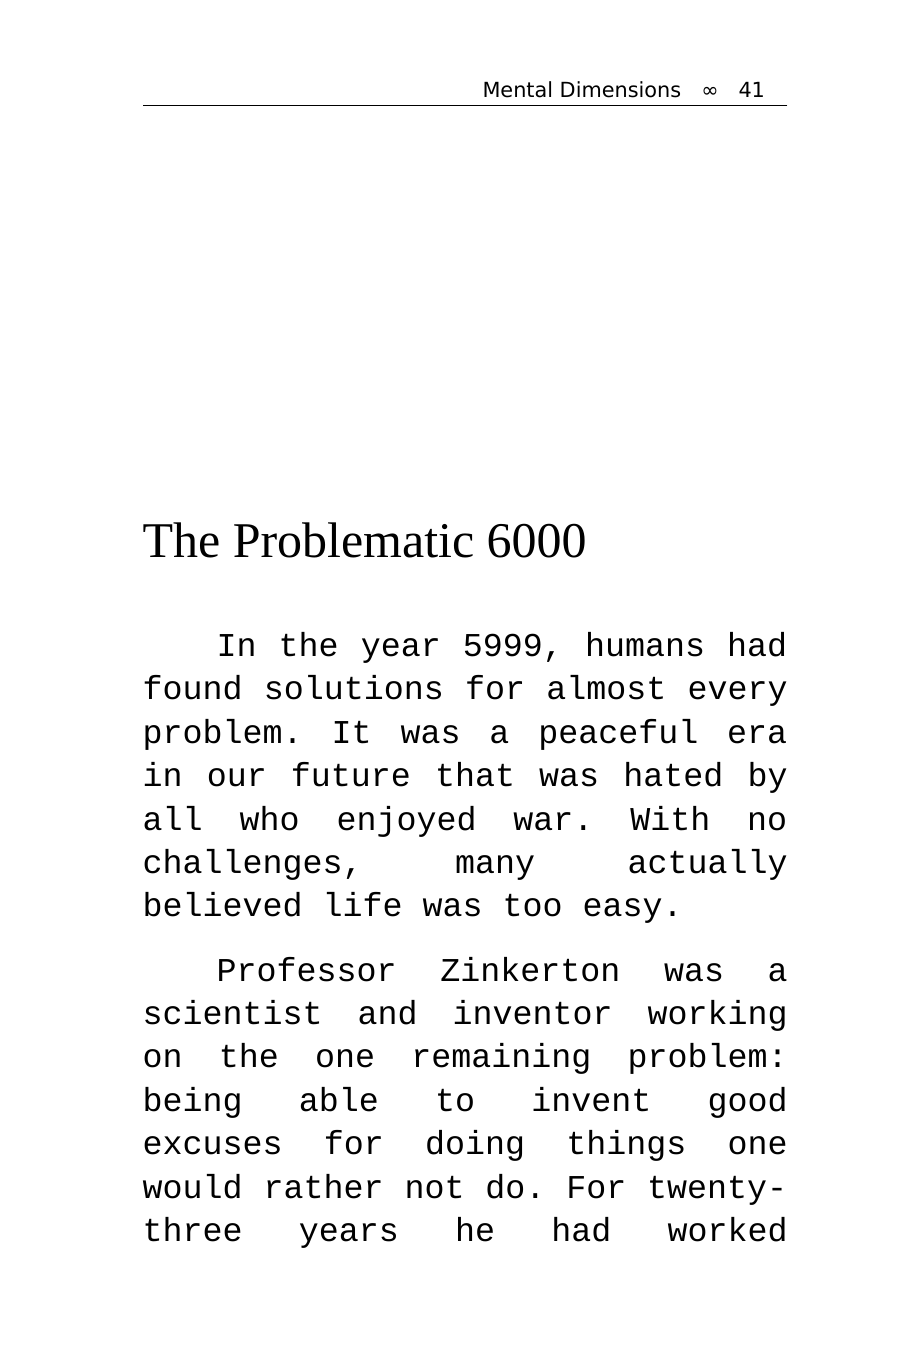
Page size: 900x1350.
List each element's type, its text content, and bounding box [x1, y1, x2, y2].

text In the year 5999, humans had found solutions for almost every problem. It was a peaceful era in our future that was hated by all who enjoyed war. With no challenges, many actually believed life was too easy. [142, 628, 787, 927]
title The Problematic 6000 [142, 511, 787, 568]
text Professor Zinkerton was a scientist and inventor working on the one remaining problem: being able to invent good excuses for doing things one would rather not do. For twenty-three years he had worked [142, 953, 787, 1252]
